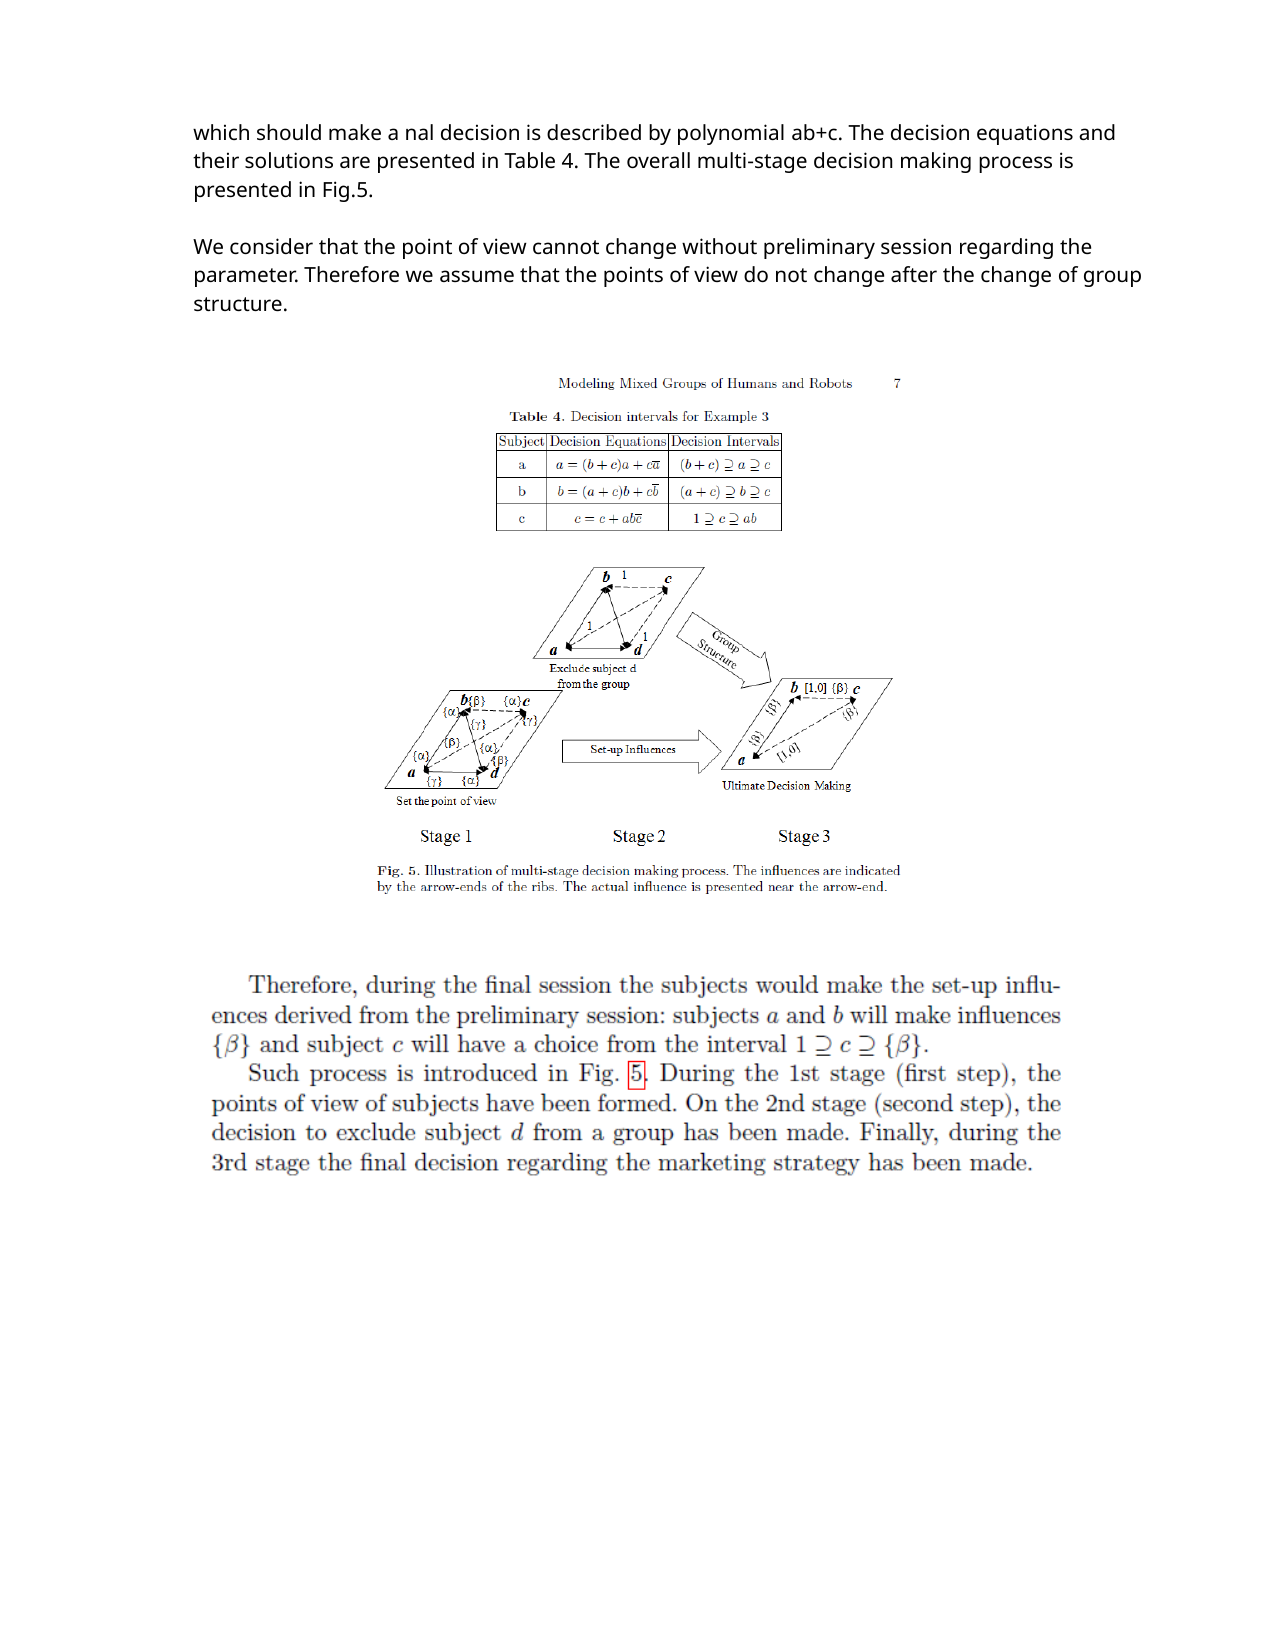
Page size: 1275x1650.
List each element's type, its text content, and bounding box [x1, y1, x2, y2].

text We consider that the point of view cannot change without preliminary session regarding the parameter. Therefore we assume that the points of view do not change after the change of group structure. [193, 232, 1157, 317]
picture [195, 955, 1080, 1202]
picture [364, 345, 911, 901]
text which should make a nal decision is described by polynomial ab+c. The decision equations and their solutions are presented in Table 4. The overall multi-stage decision making process is presented in Fig.5. [193, 118, 1157, 203]
